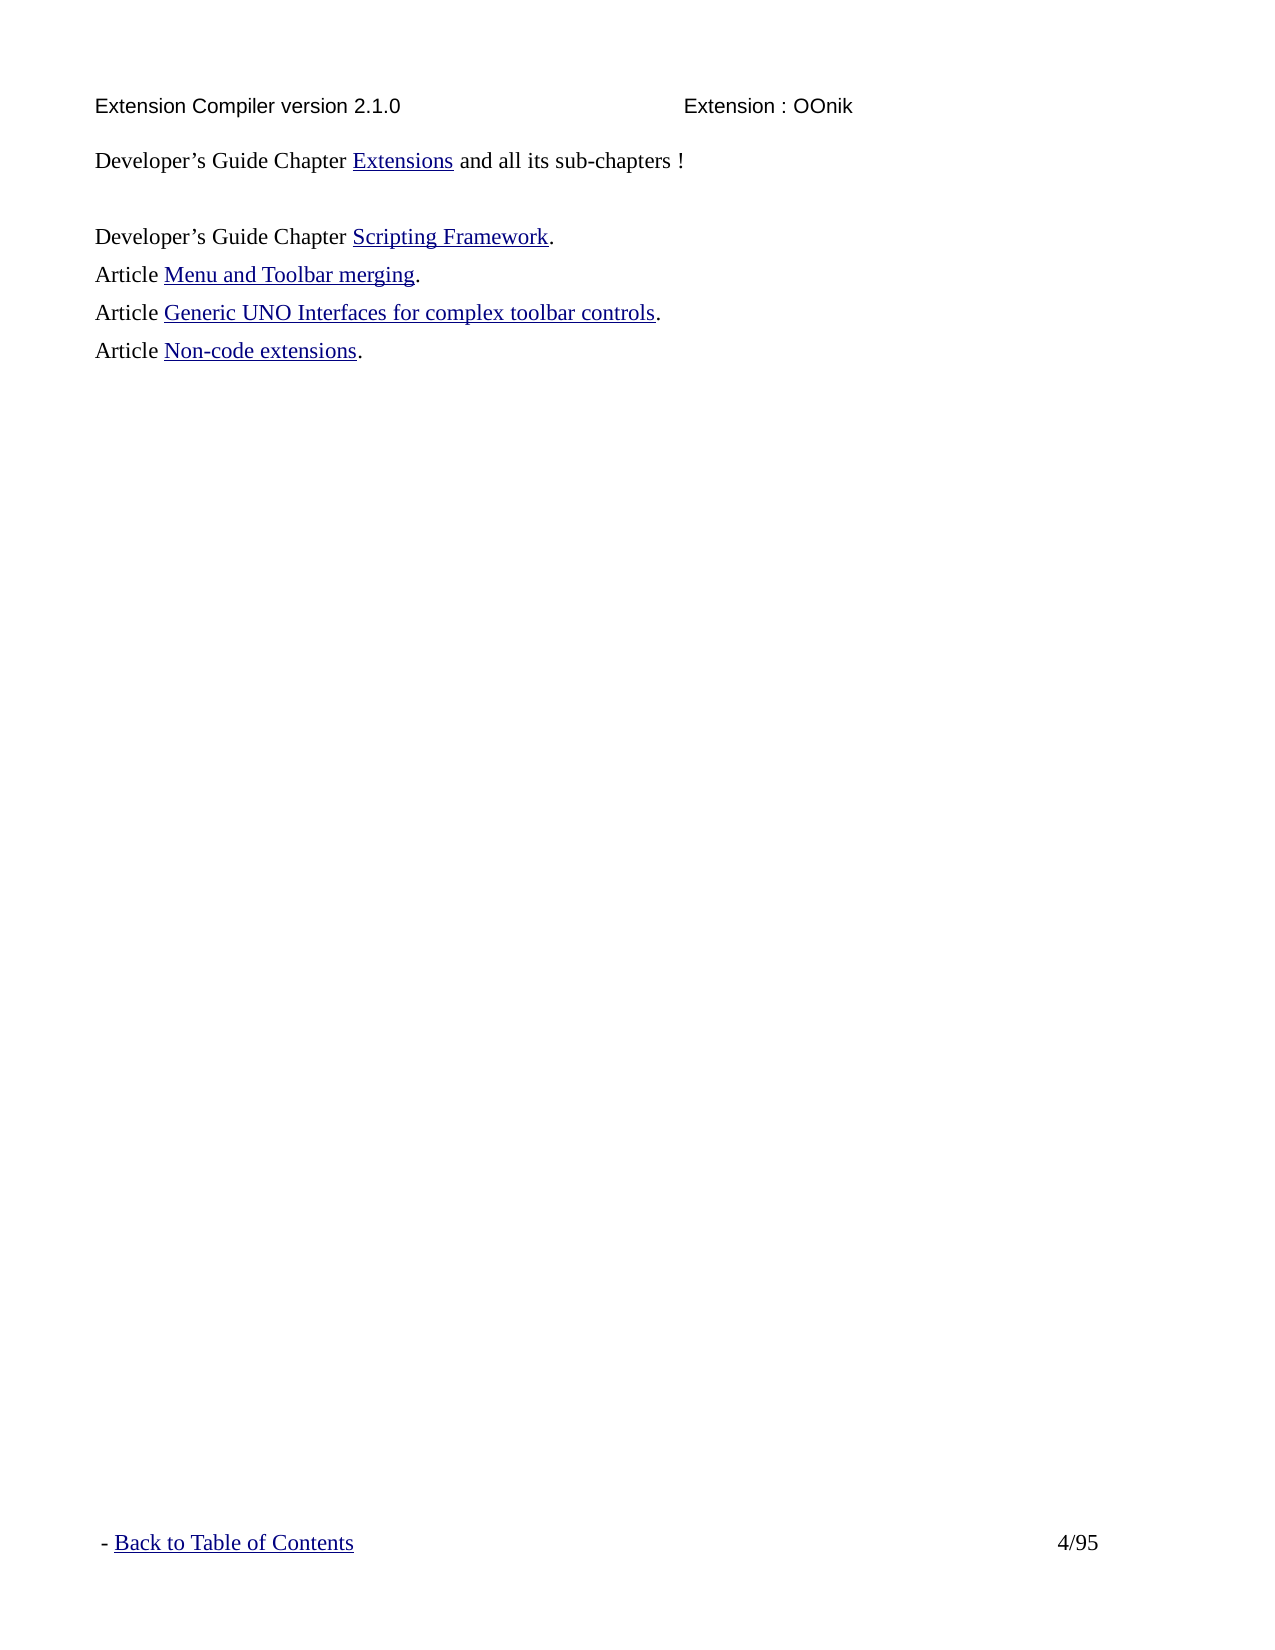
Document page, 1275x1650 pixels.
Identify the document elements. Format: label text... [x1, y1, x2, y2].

text Article Non-code extensions. [94, 338, 1181, 363]
text Article Generic UNO Interfaces for complex toolbar controls. [94, 299, 1181, 325]
text Developer’s Guide Chapter Extensions and all its sub-chapters ! [94, 147, 1181, 173]
text Developer’s Guide Chapter Scripting Framework. [94, 223, 1181, 249]
text Article Menu and Toolbar merging. [94, 262, 1181, 287]
